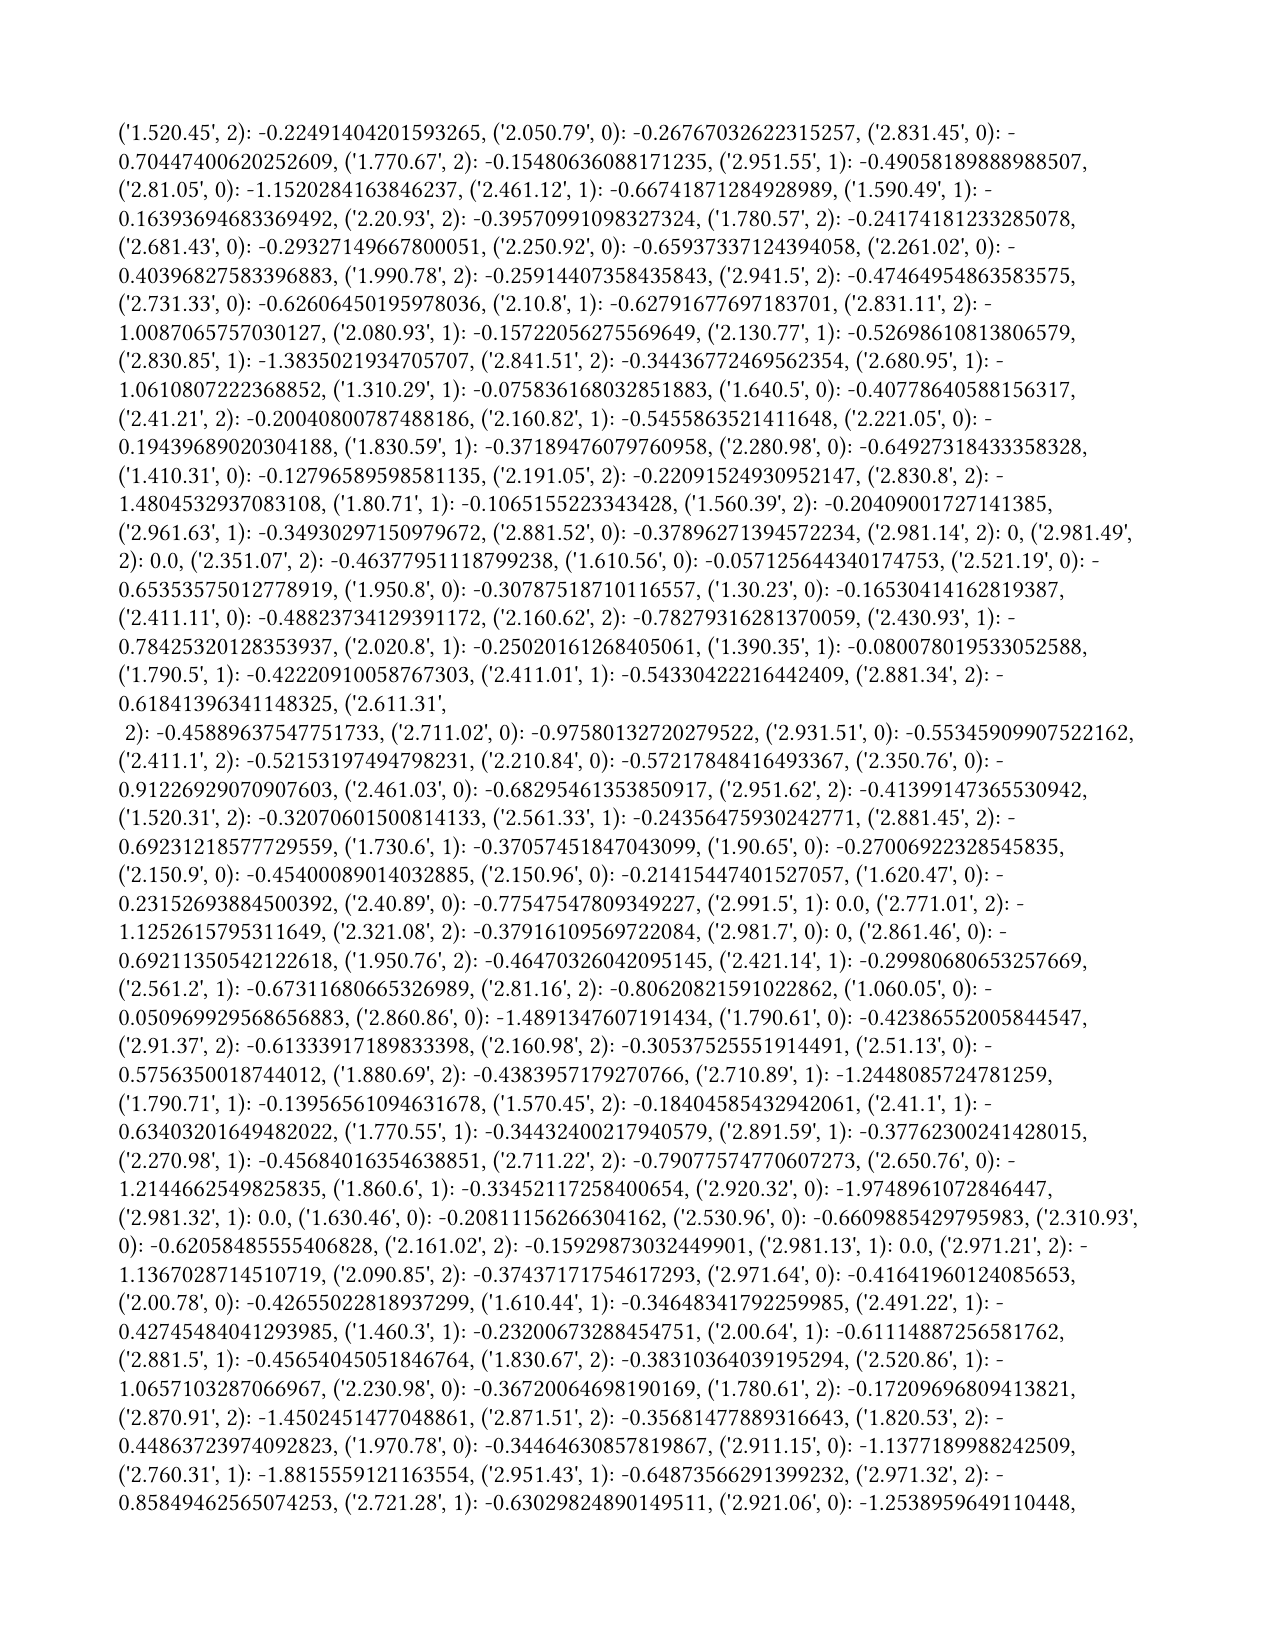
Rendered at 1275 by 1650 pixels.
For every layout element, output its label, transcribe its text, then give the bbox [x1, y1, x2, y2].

text 2): -0.45889637547751733, ('2.711.02', 0): -0.97580132720279522, ('2.931.51', 0): -0.55345909907522162, ('2.411.1', 2): -0.52153197494798231, ('2.210.84', 0): -0.57217848416493367, ('2.350.76', 0): -0.91226929070907603, ('2.461.03', 0): -0.68295461353850917, ('2.951.62', 2): -0.41399147365530942, ('1.520.31', 2): -0.32070601500814133, ('2.561.33', 1): -0.24356475930242771, ('2.881.45', 2): -0.69231218577729559, ('1.730.6', 1): -0.37057451847043099, ('1.90.65', 0): -0.27006922328545835, ('2.150.9', 0): -0.45400089014032885, ('2.150.96', 0): -0.21415447401527057, ('1.620.47', 0): -0.23152693884500392, ('2.40.89', 0): -0.77547547809349227, ('2.991.5', 1): 0.0, ('2.771.01', 2): -1.1252615795311649, ('2.321.08', 2): -0.37916109569722084, ('2.981.7', 0): 0, ('2.861.46', 0): -0.69211350542122618, ('1.950.76', 2): -0.46470326042095145, ('2.421.14', 1): -0.29980680653257669, ('2.561.2', 1): -0.67311680665326989, ('2.81.16', 2): -0.80620821591022862, ('1.060.05', 0): -0.050969929568656883, ('2.860.86', 0): -1.4891347607191434, ('1.790.61', 0): -0.42386552005844547, ('2.91.37', 2): -0.61333917189833398, ('2.160.98', 2): -0.30537525551914491, ('2.51.13', 0): -0.5756350018744012, ('1.880.69', 2): -0.4383957179270766, ('2.710.89', 1): -1.2448085724781259, ('1.790.71', 1): -0.13956561094631678, ('1.570.45', 2): -0.18404585432942061, ('2.41.1', 1): -0.63403201649482022, ('1.770.55', 1): -0.34432400217940579, ('2.891.59', 1): -0.37762300241428015, ('2.270.98', 1): -0.45684016354638851, ('2.711.22', 2): -0.79077574770607273, ('2.650.76', 0): -1.2144662549825835, ('1.860.6', 1): -0.33452117258400654, ('2.920.32', 0): -1.9748961072846447, ('2.981.32', 1): 0.0, ('1.630.46', 0): -0.20811156266304162, ('2.530.96', 0): -0.6609885429795983, ('2.310.93', 0): -0.62058485555406828, ('2.161.02', 2): -0.15929873032449901, ('2.981.13', 1): 0.0, ('2.971.21', 2): -1.1367028714510719, ('2.090.85', 2): -0.37437171754617293, ('2.971.64', 0): -0.41641960124085653, ('2.00.78', 0): -0.42655022818937299, ('1.610.44', 1): -0.34648341792259985, ('2.491.22', 1): -0.42745484041293985, ('1.460.3', 1): -0.23200673288454751, ('2.00.64', 1): -0.61114887256581762, ('2.881.5', 1): -0.45654045051846764, ('1.830.67', 2): -0.38310364039195294, ('2.520.86', 1): -1.0657103287066967, ('2.230.98', 0): -0.36720064698190169, ('1.780.61', 2): -0.17209696809413821, ('2.870.91', 2): -1.4502451477048861, ('2.871.51', 2): -0.35681477889316643, ('1.820.53', 2): -0.44863723974092823, ('1.970.78', 0): -0.34464630857819867, ('2.911.15', 0): -1.1377189988242509, ('2.760.31', 1): -1.8815559121163554, ('2.951.43', 1): -0.64873566291399232, ('2.971.32', 2): -0.85849462565074253, ('2.721.28', 1): -0.63029824890149511, ('2.921.06', 0): -1.2538959649110448, [118, 717, 1157, 1517]
text ('1.520.45', 2): -0.22491404201593265, ('2.050.79', 0): -0.26767032622315257, ('2.831.45', 0): -0.70447400620252609, ('1.770.67', 2): -0.15480636088171235, ('2.951.55', 1): -0.49058189888988507, ('2.81.05', 0): -1.1520284163846237, ('2.461.12', 1): -0.66741871284928989, ('1.590.49', 1): -0.16393694683369492, ('2.20.93', 2): -0.39570991098327324, ('1.780.57', 2): -0.24174181233285078, ('2.681.43', 0): -0.29327149667800051, ('2.250.92', 0): -0.65937337124394058, ('2.261.02', 0): -0.40396827583396883, ('1.990.78', 2): -0.25914407358435843, ('2.941.5', 2): -0.47464954863583575, ('2.731.33', 0): -0.62606450195978036, ('2.10.8', 1): -0.62791677697183701, ('2.831.11', 2): -1.0087065757030127, ('2.080.93', 1): -0.15722056275569649, ('2.130.77', 1): -0.52698610813806579, ('2.830.85', 1): -1.3835021934705707, ('2.841.51', 2): -0.34436772469562354, ('2.680.95', 1): -1.0610807222368852, ('1.310.29', 1): -0.075836168032851883, ('1.640.5', 0): -0.40778640588156317, ('2.41.21', 2): -0.20040800787488186, ('2.160.82', 1): -0.5455863521411648, ('2.221.05', 0): -0.19439689020304188, ('1.830.59', 1): -0.37189476079760958, ('2.280.98', 0): -0.64927318433358328, ('1.410.31', 0): -0.12796589598581135, ('2.191.05', 2): -0.22091524930952147, ('2.830.8', 2): -1.4804532937083108, ('1.80.71', 1): -0.1065155223343428, ('1.560.39', 2): -0.20409001727141385, ('2.961.63', 1): -0.34930297150979672, ('2.881.52', 0): -0.37896271394572234, ('2.981.14', 2): 0, ('2.981.49', 2): 0.0, ('2.351.07', 2): -0.46377951118799238, ('1.610.56', 0): -0.057125644340174753, ('2.521.19', 0): -0.65353575012778919, ('1.950.8', 0): -0.30787518710116557, ('1.30.23', 0): -0.16530414162819387, ('2.411.11', 0): -0.48823734129391172, ('2.160.62', 2): -0.78279316281370059, ('2.430.93', 1): -0.78425320128353937, ('2.020.8', 1): -0.25020161268405061, ('1.390.35', 1): -0.080078019533052588, ('1.790.5', 1): -0.42220910058767303, ('2.411.01', 1): -0.54330422216442409, ('2.881.34', 2): -0.61841396341148325, ('2.611.31', [118, 118, 1157, 717]
